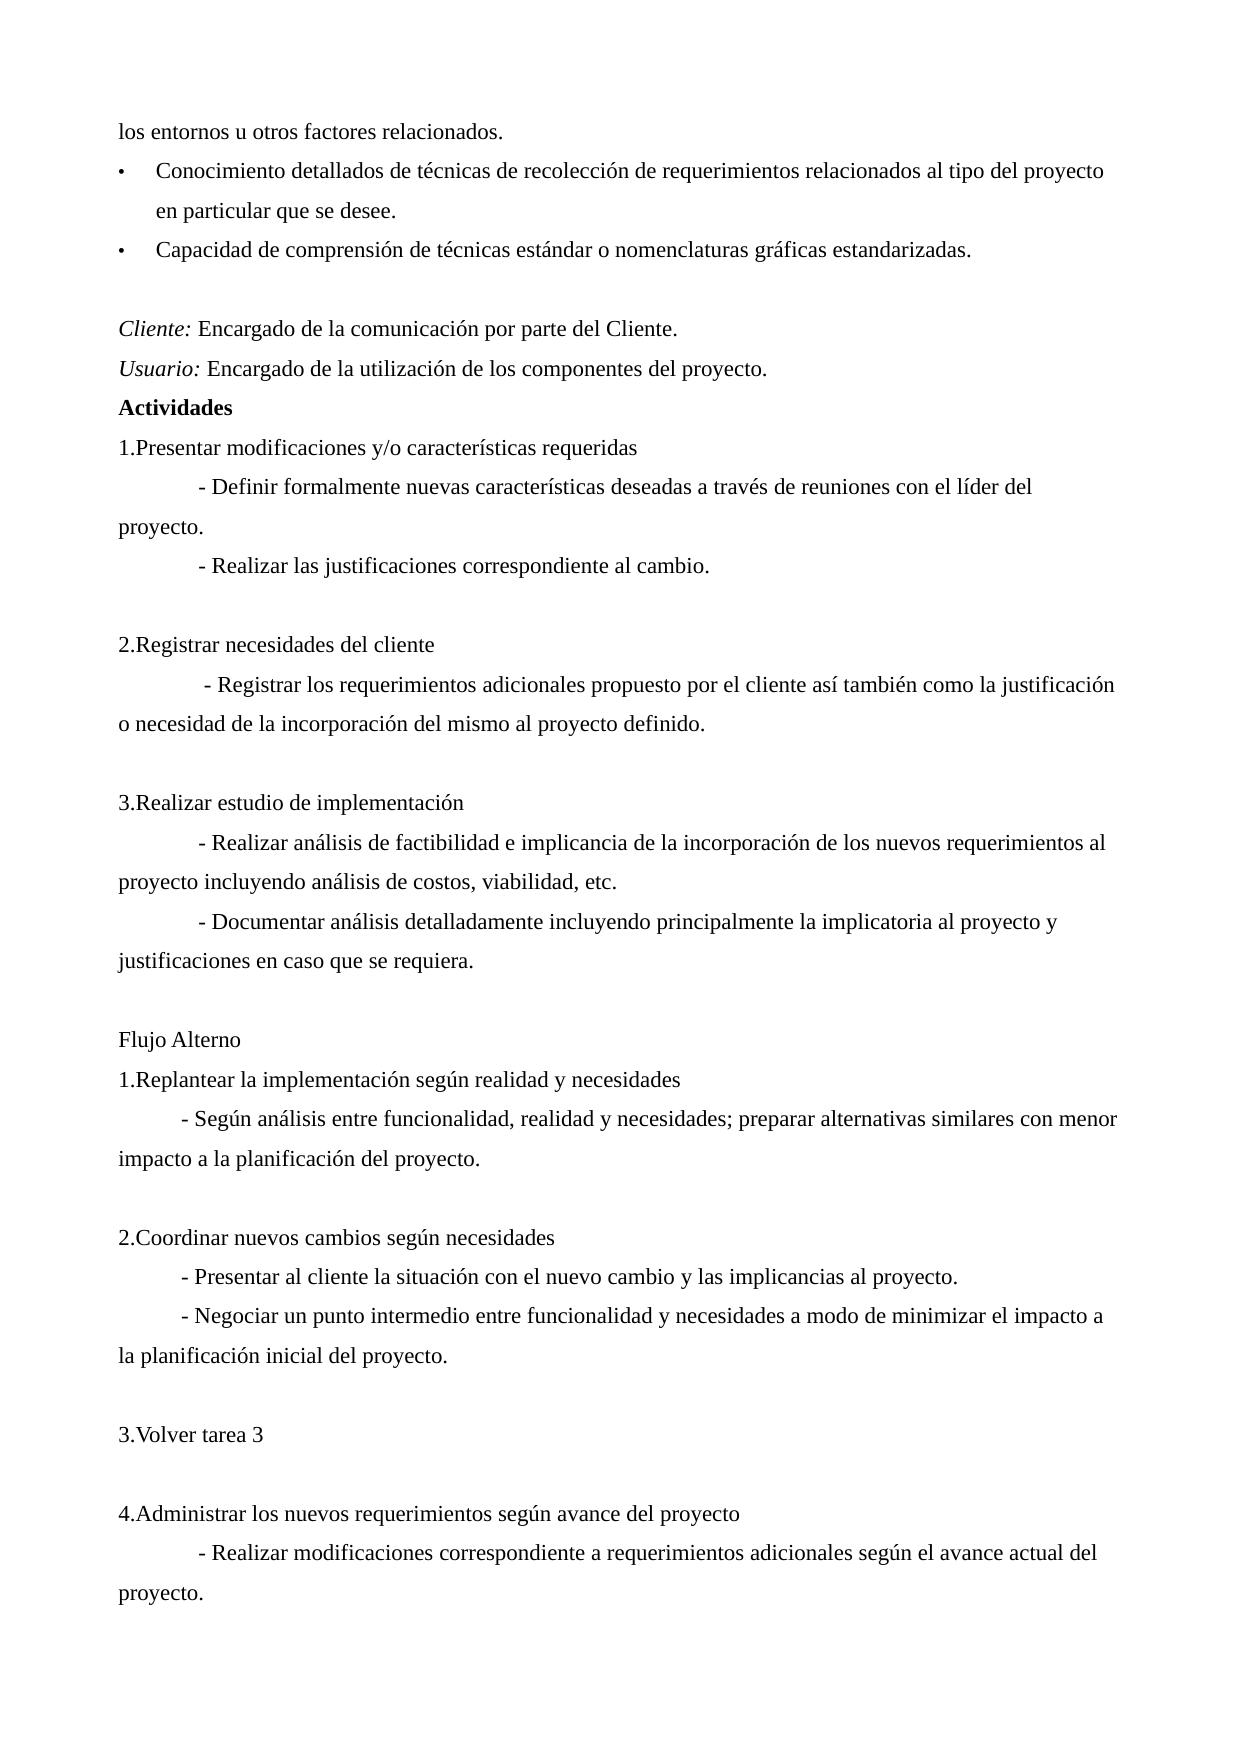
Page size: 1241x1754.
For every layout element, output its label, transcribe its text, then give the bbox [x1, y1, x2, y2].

list - Presentar al cliente la situación con el nuevo cambio y las implicancias al proyecto. [118, 1263, 1122, 1289]
list Administrar los nuevos requerimientos según avance del proyecto [118, 1500, 1122, 1526]
list Presentar modificaciones y/o características requeridas [118, 434, 1122, 460]
list Replantear la implementación según realidad y necesidades [118, 1066, 1122, 1092]
list Realizar estudio de implementación [118, 789, 1122, 816]
list Registrar necesidades del cliente [118, 631, 1122, 658]
text Cliente: Encargado de la comunicación por parte del Cliente. [118, 316, 1122, 342]
list Capacidad de comprensión de técnicas estándar o nomenclaturas gráficas estandarizadas. [118, 237, 1122, 263]
text Actividades [118, 394, 1122, 421]
list - Realizar análisis de factibilidad e implicancia de la incorporación de los nuevos requerimientos al proyecto incluyendo análisis de costos, viabilidad, etc. [118, 829, 1122, 894]
list - Según análisis entre funcionalidad, realidad y necesidades; preparar alternativas similares con menor impacto a la planificación del proyecto. [118, 1105, 1122, 1171]
text los entornos u otros factores relacionados. [118, 118, 1122, 144]
list - Documentar análisis detalladamente incluyendo principalmente la implicatoria al proyecto y justificaciones en caso que se requiera. [118, 908, 1122, 973]
list Flujo Alterno [118, 1026, 1122, 1052]
list - Realizar las justificaciones correspondiente al cambio. [118, 552, 1122, 579]
list - Definir formalmente nuevas características deseadas a través de reuniones con el líder del proyecto. [118, 473, 1122, 539]
list - Negociar un punto intermedio entre funcionalidad y necesidades a modo de minimizar el impacto a la planificación inicial del proyecto. [118, 1302, 1122, 1368]
list - Realizar modificaciones correspondiente a requerimientos adicionales según el avance actual del proyecto. [118, 1539, 1122, 1605]
list Volver tarea 3 [118, 1421, 1122, 1447]
list Coordinar nuevos cambios según necesidades [118, 1223, 1122, 1250]
list - Registrar los requerimientos adicionales propuesto por el cliente así también como la justificación o necesidad de la incorporación del mismo al proyecto definido. [118, 671, 1122, 737]
list Conocimiento detallados de técnicas de recolección de requerimientos relacionados al tipo del proyecto en particular que se desee. [118, 158, 1122, 223]
text Usuario: Encargado de la utilización de los componentes del proyecto. [118, 355, 1122, 381]
